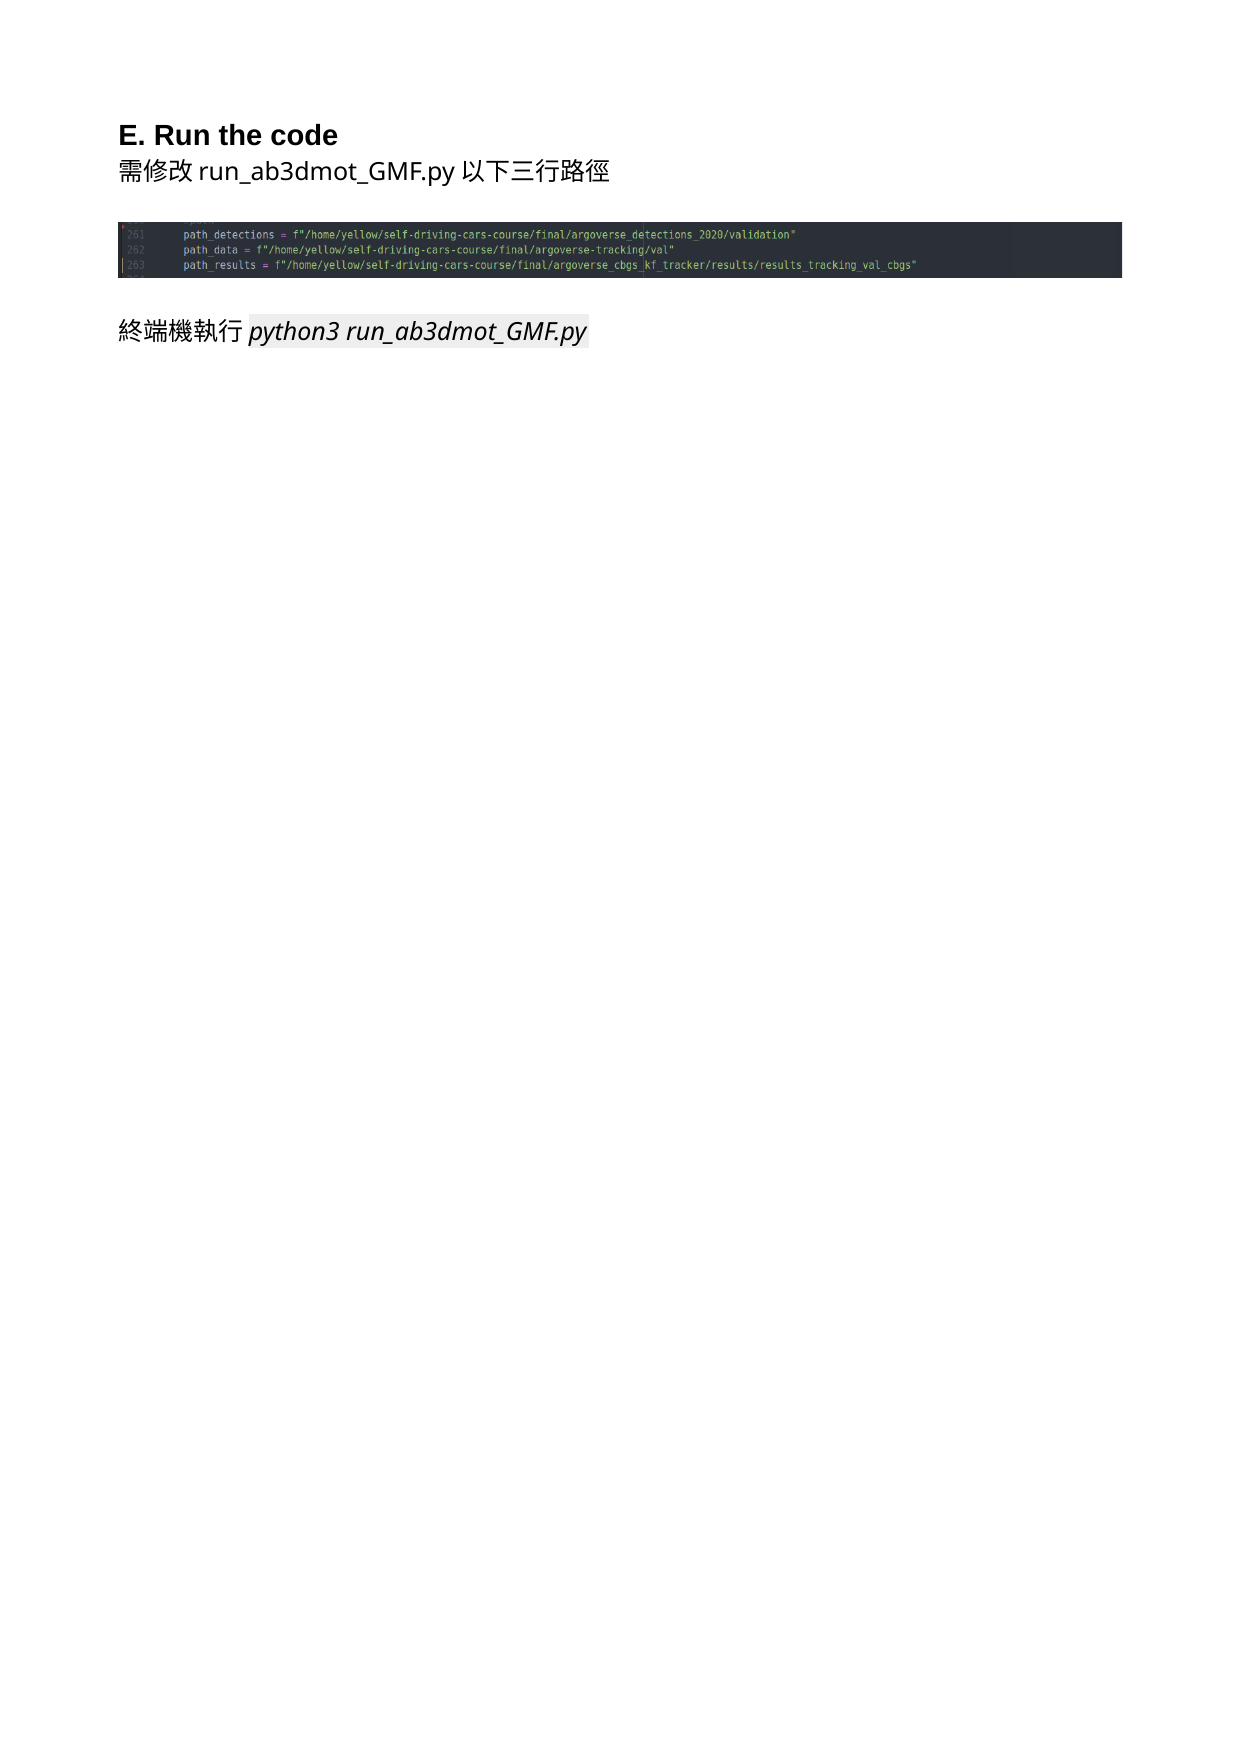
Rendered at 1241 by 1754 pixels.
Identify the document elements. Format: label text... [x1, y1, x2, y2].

text E. Run the code [118, 118, 1122, 152]
text 需修改run_ab3dmot_GMF.py以下三行路徑 [118, 152, 1122, 188]
picture [118, 222, 1123, 278]
text 終端機執行 python3 run_ab3dmot_GMF.py [118, 312, 1122, 348]
